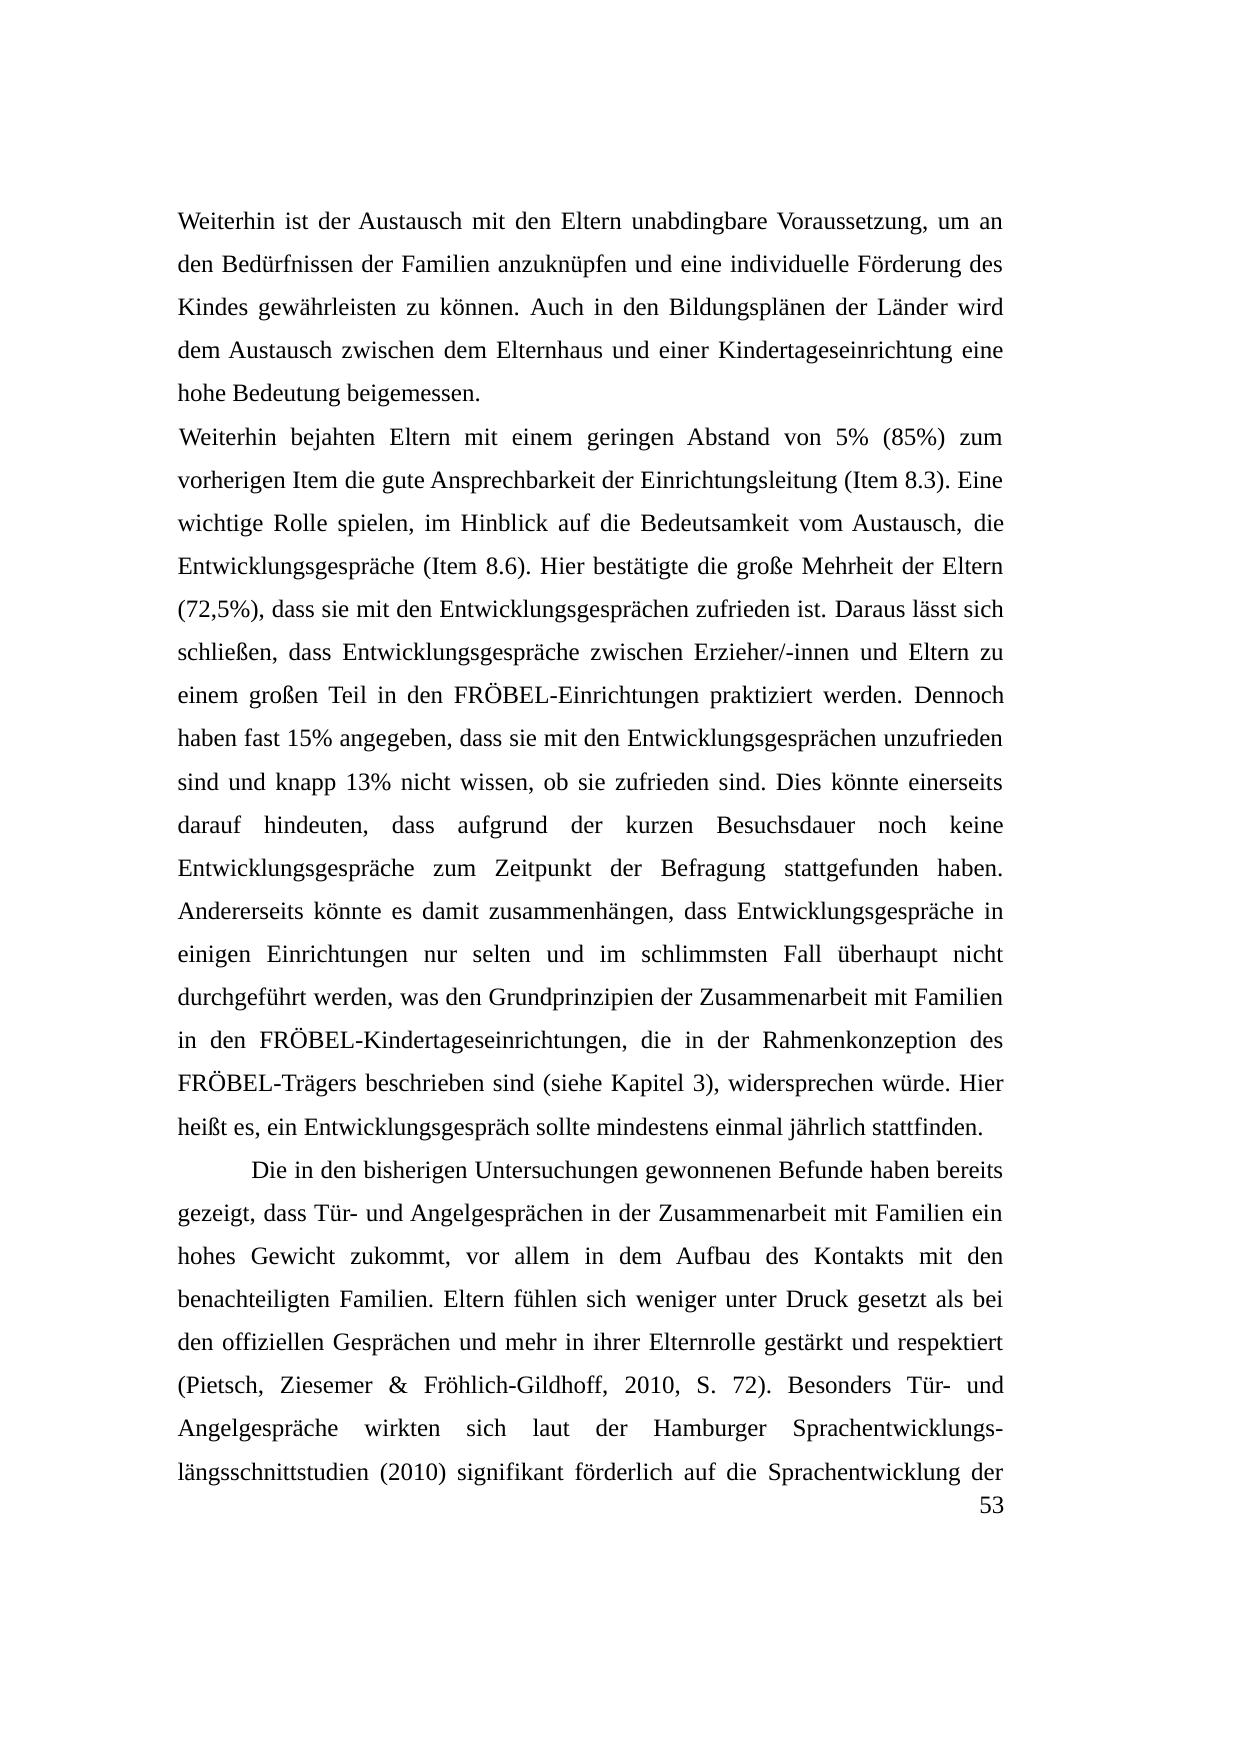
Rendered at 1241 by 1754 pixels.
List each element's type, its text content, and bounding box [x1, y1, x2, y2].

text Die in den bisherigen Untersuchungen gewonnenen Befunde haben bereits gezeigt, dass Tür- und Angelgesprächen in der Zusammenarbeit mit Familien ein hohes Gewicht zukommt, vor allem in dem Aufbau des Kontakts mit den benachteiligten Familien. Eltern fühlen sich weniger unter Druck gesetzt als bei den offiziellen Gesprächen und mehr in ihrer Elternrolle gestärkt und respektiert (Pietsch, Ziesemer & Fröhlich-Gildhoff, 2010, S. 72). Besonders Tür- und Angelgespräche wirkten sich laut der Hamburger Sprachentwicklungs-längsschnittstudien (2010) signifikant förderlich auf die Sprachentwicklung der [177, 1155, 1004, 1485]
text Weiterhin ist der Austausch mit den Eltern unabdingbare Voraussetzung, um an den Bedürfnissen der Familien anzuknüpfen und eine individuelle Förderung des Kindes gewährleisten zu können. Auch in den Bildungsplänen der Länder wird dem Austausch zwischen dem Elternhaus und einer Kindertageseinrichtung eine hohe Bedeutung beigemessen. [177, 206, 1004, 407]
text Weiterhin bejahten Eltern mit einem geringen Abstand von 5% (85%) zum vorherigen Item die gute Ansprechbarkeit der Einrichtungsleitung (Item 8.3). Eine wichtige Rolle spielen, im Hinblick auf die Bedeutsamkeit vom Austausch, die Entwicklungsgespräche (Item 8.6). Hier bestätigte die große Mehrheit der Eltern (72,5%), dass sie mit den Entwicklungsgesprächen zufrieden ist. Daraus lässt sich schließen, dass Entwicklungsgespräche zwischen Erzieher/-innen und Eltern zu einem großen Teil in den FRÖBEL-Einrichtungen praktiziert werden. Dennoch haben fast 15% angegeben, dass sie mit den Entwicklungsgesprächen unzufrieden sind und knapp 13% nicht wissen, ob sie zufrieden sind. Dies könnte einerseits darauf hindeuten, dass aufgrund der kurzen Besuchsdauer noch keine Entwicklungsgespräche zum Zeitpunkt der Befragung stattgefunden haben. Andererseits könnte es damit zusammenhängen, dass Entwicklungsgespräche in einigen Einrichtungen nur selten und im schlimmsten Fall überhaupt nicht durchgeführt werden, was den Grundprinzipien der Zusammenarbeit mit Familien in den FRÖBEL-Kindertageseinrichtungen, die in der Rahmenkonzeption des FRÖBEL-Trägers beschrieben sind (siehe Kapitel 3), widersprechen würde. Hier heißt es, ein Entwicklungsgespräch sollte mindestens einmal jährlich stattfinden. [177, 422, 1004, 1140]
